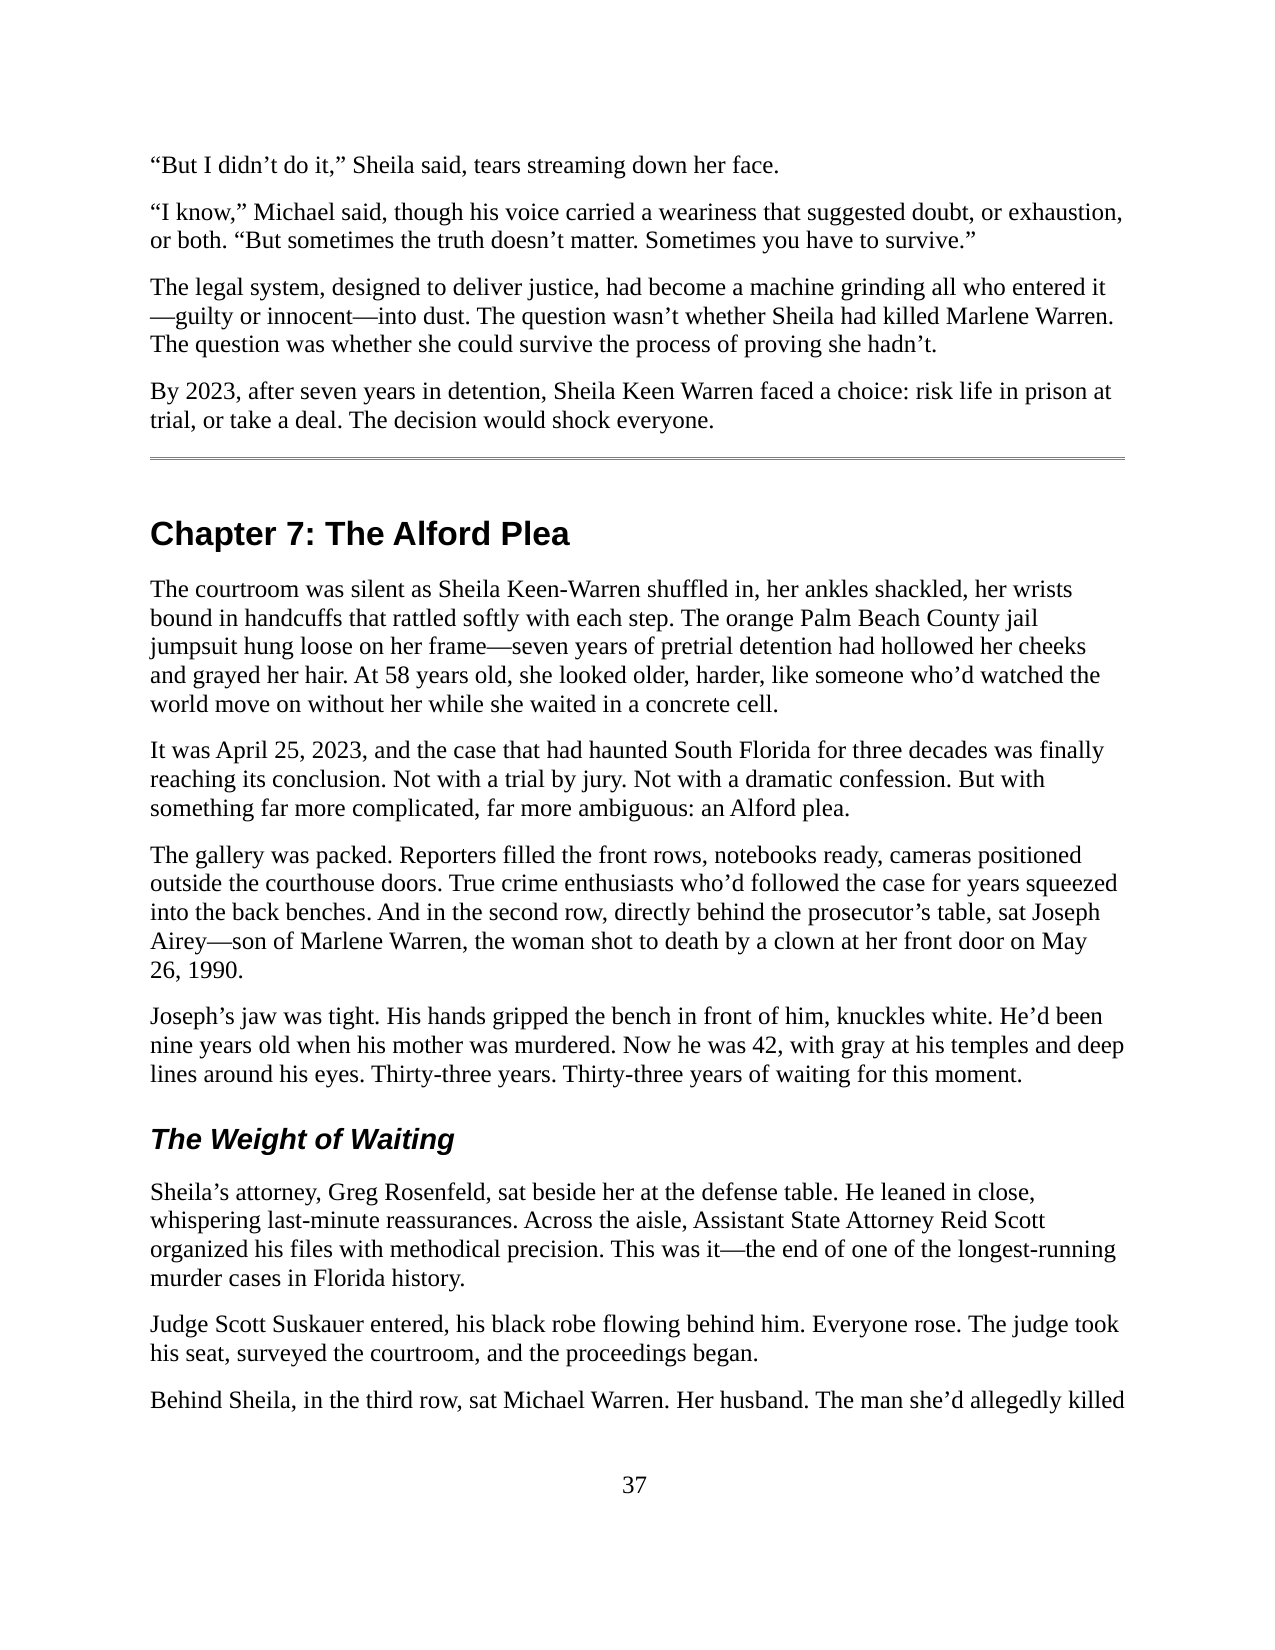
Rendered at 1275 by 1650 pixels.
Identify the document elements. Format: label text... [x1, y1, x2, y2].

subtitle The Weight of Waiting [150, 1122, 1125, 1155]
text The courtroom was silent as Sheila Keen-Warren shuffled in, her ankles shackled, her wrists bound in handcuffs that rattled softly with each step. The orange Palm Beach County jail jumpsuit hung loose on her frame—seven years of pretrial detention had hollowed her cheeks and grayed her hair. At 58 years old, she looked older, harder, like someone who’d watched the world move on without her while she waited in a concrete cell. [150, 574, 1125, 718]
text Behind Sheila, in the third row, sat Michael Warren. Her husband. The man she’d allegedly killed [150, 1385, 1125, 1414]
text Judge Scott Suskauer entered, his black robe flowing behind him. Everyone rose. The judge took his seat, surveyed the courtroom, and the proceedings began. [150, 1309, 1125, 1367]
text “But I didn’t do it,” Sheila said, tears streaming down her face. [150, 150, 1125, 179]
text Sheila’s attorney, Greg Rosenfeld, sat beside her at the defense table. He leaned in close, whispering last-minute reassurances. Across the aisle, Assistant State Attorney Reid Scott organized his files with methodical precision. This was it—the end of one of the longest-running murder cases in Florida history. [150, 1177, 1125, 1292]
subtitle Chapter 7: The Alford Plea [150, 514, 1125, 552]
text It was April 25, 2023, and the case that had haunted South Florida for three decades was finally reaching its conclusion. Not with a trial by jury. Not with a dramatic confession. But with something far more complicated, far more ambiguous: an Alford plea. [150, 736, 1125, 822]
text The legal system, designed to deliver justice, had become a machine grinding all who entered it—guilty or innocent—into dust. The question wasn’t whether Sheila had killed Marlene Warren. The question was whether she could survive the process of proving she hadn’t. [150, 272, 1125, 358]
text “I know,” Michael said, though his voice carried a weariness that suggested doubt, or exhaustion, or both. “But sometimes the truth doesn’t matter. Sometimes you have to survive.” [150, 197, 1125, 254]
text By 2023, after seven years in detention, Sheila Keen Warren faced a choice: risk life in prison at trial, or take a deal. The decision would shock everyone. [150, 376, 1125, 434]
text The gallery was packed. Reporters filled the front rows, notebooks ready, cameras positioned outside the courthouse doors. True crime enthusiasts who’d followed the case for years squeezed into the back benches. And in the second row, directly behind the prosecutor’s table, sat Joseph Airey—son of Marlene Warren, the woman shot to death by a clown at her front door on May 26, 1990. [150, 840, 1125, 983]
text Joseph’s jaw was tight. His hands gripped the bench in front of him, knuckles white. He’d been nine years old when his mother was murdered. Now he was 42, with gray at his temples and deep lines around his eyes. Thirty-three years. Thirty-three years of waiting for this moment. [150, 1001, 1125, 1088]
